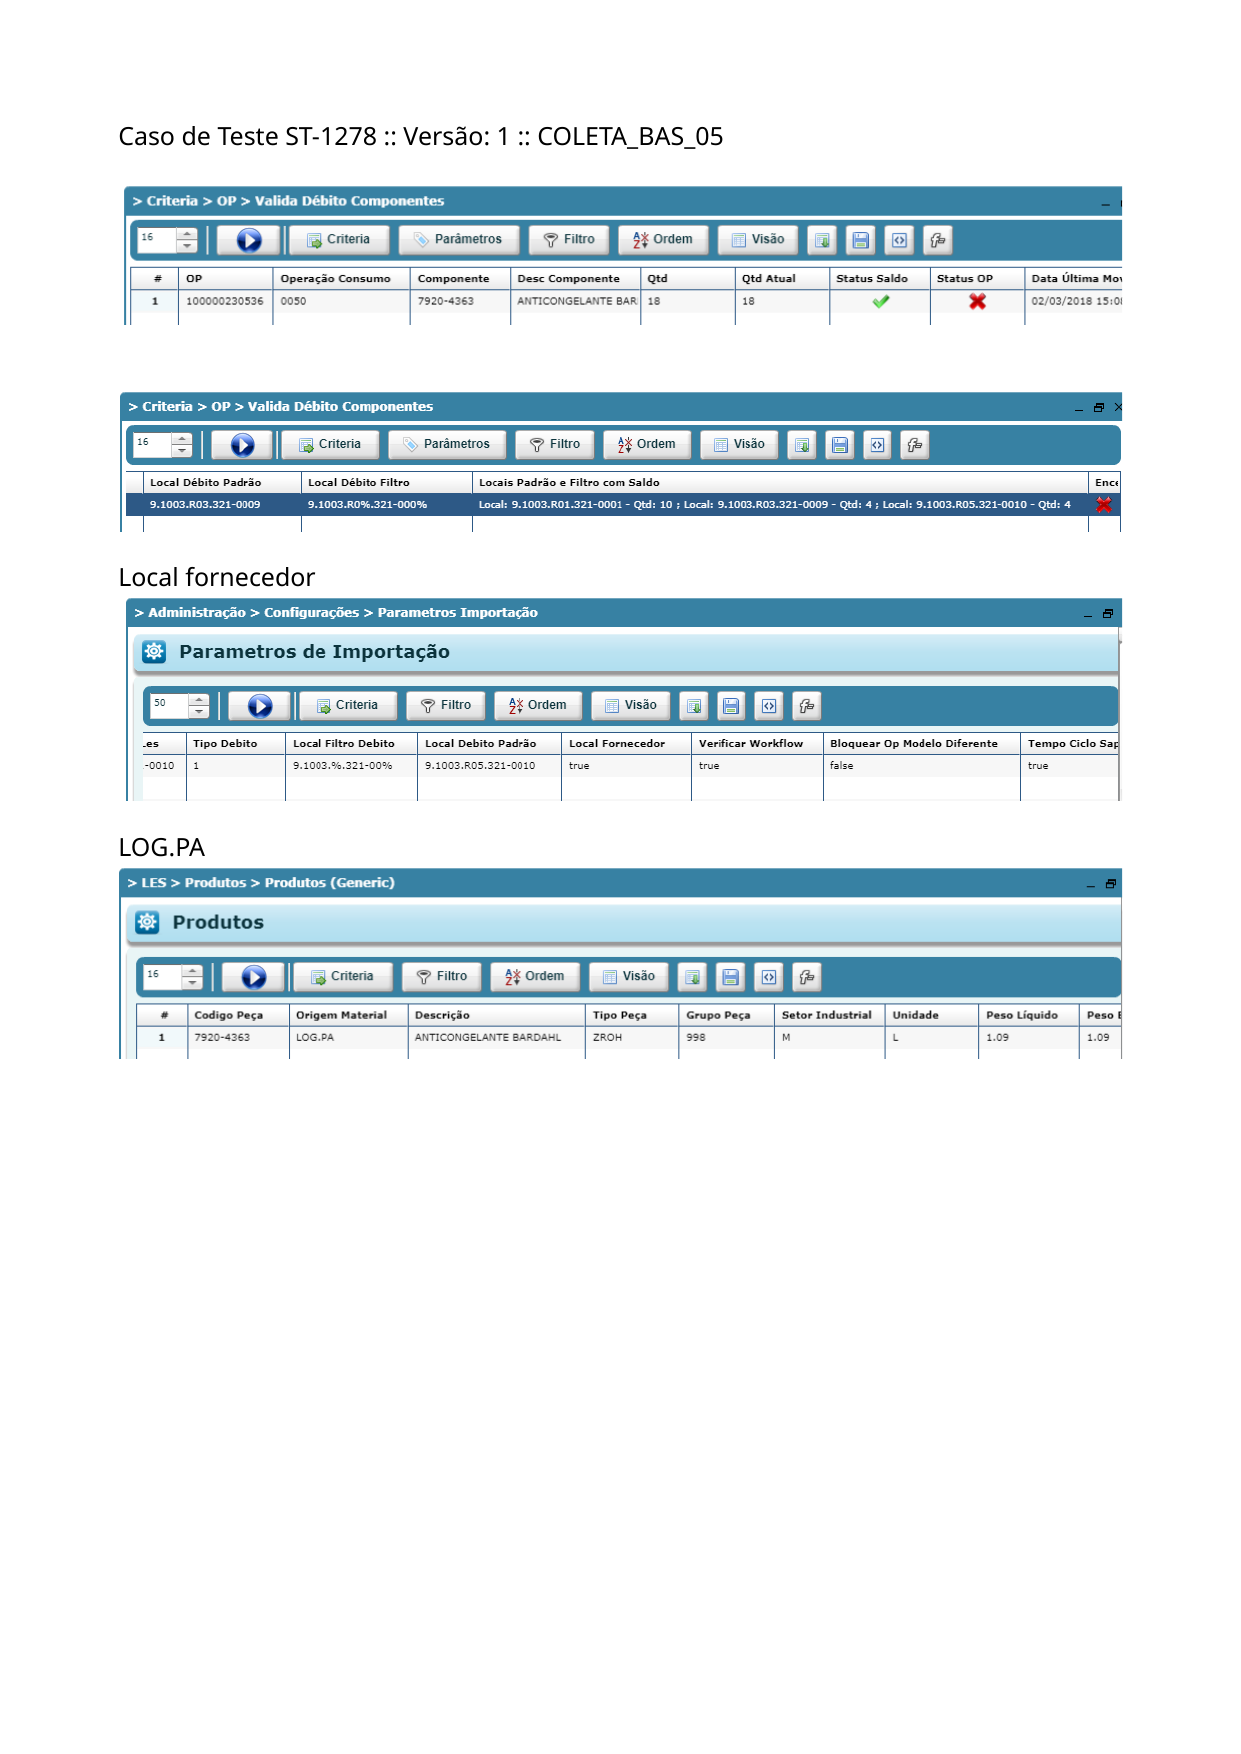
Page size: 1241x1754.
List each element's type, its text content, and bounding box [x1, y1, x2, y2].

text Local fornecedor [118, 560, 1122, 593]
picture [118, 181, 1123, 325]
picture [118, 382, 1123, 532]
picture [118, 593, 1123, 801]
picture [118, 863, 1123, 1059]
text LOG.PA [118, 829, 1122, 863]
text Caso de Teste ST-1278 :: Versão: 1 :: COLETA_BAS_05 [118, 118, 1122, 152]
